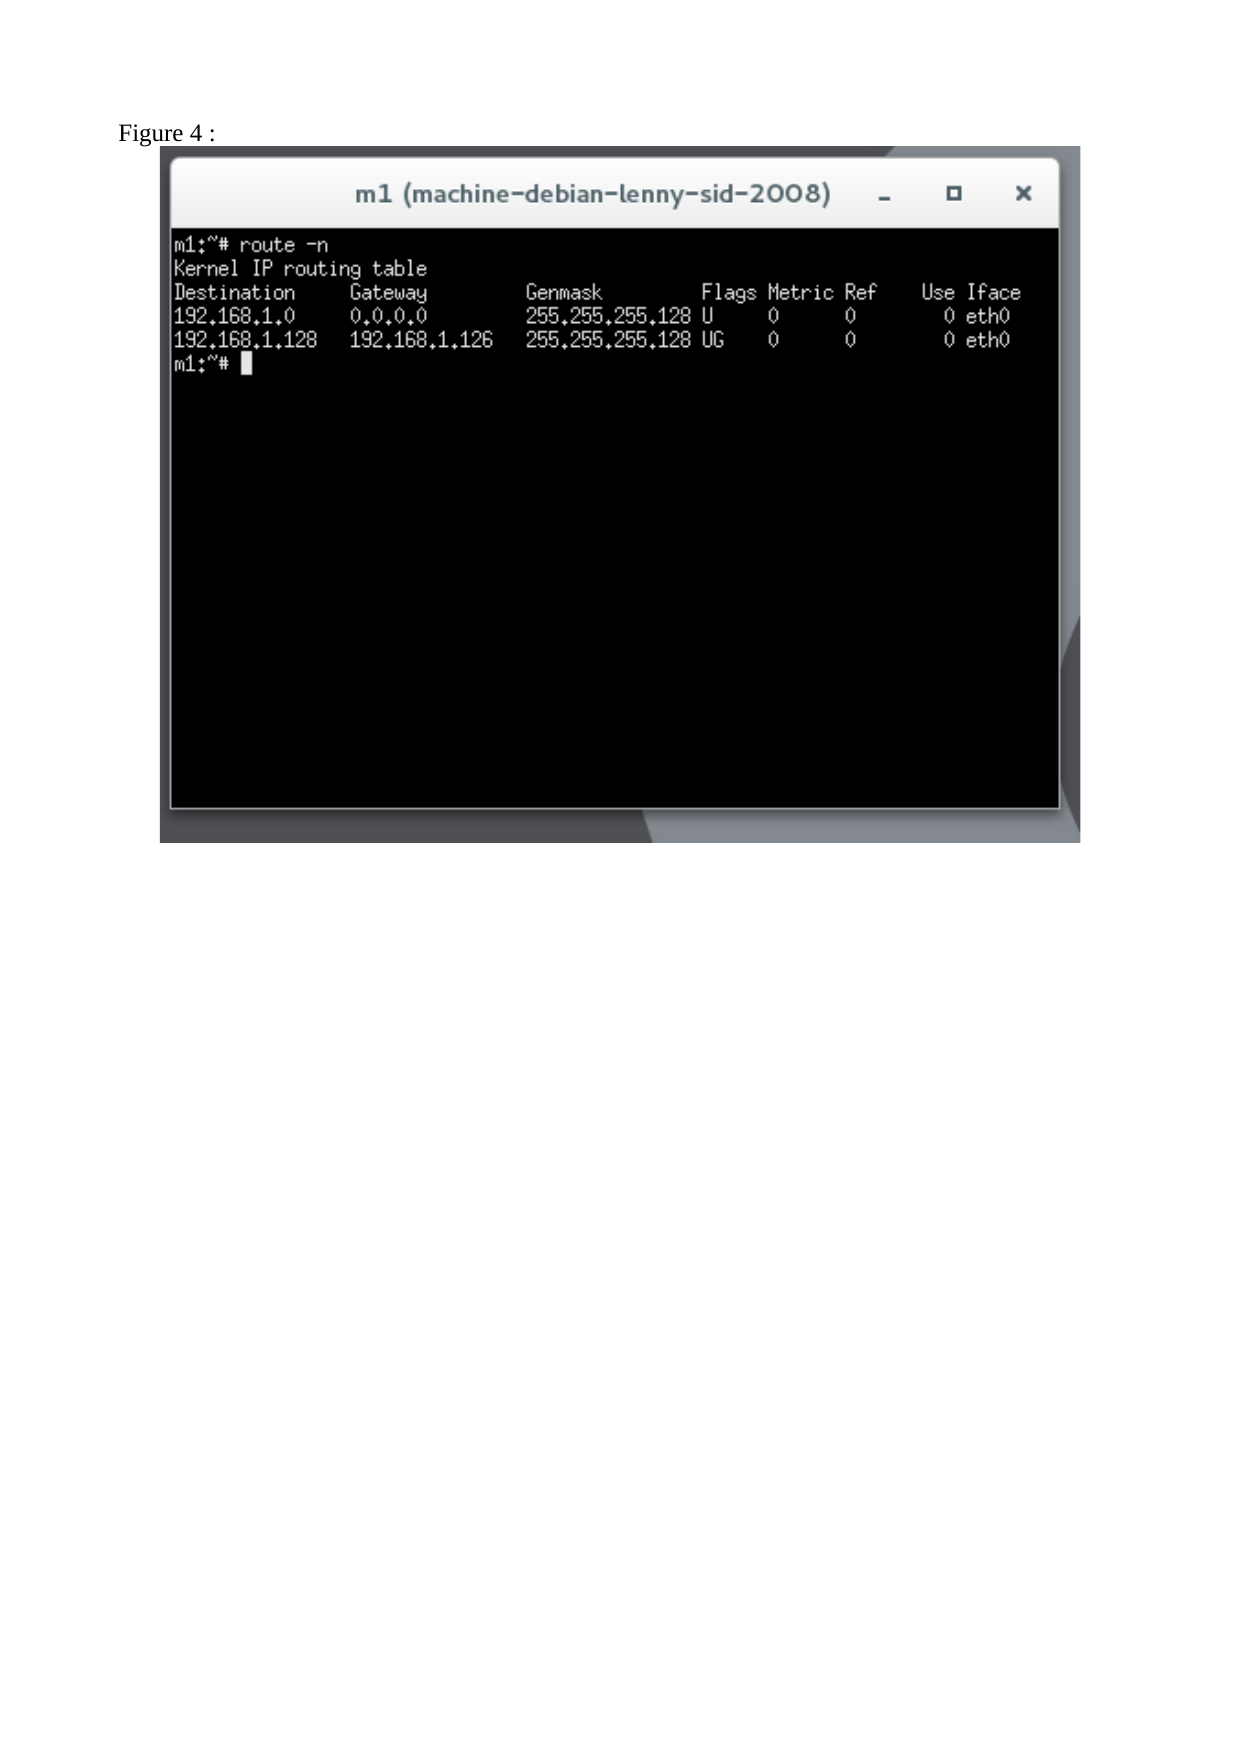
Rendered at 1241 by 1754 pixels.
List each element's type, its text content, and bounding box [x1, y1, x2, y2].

picture [159, 146, 1081, 843]
text Figure 4 : [118, 118, 1122, 147]
